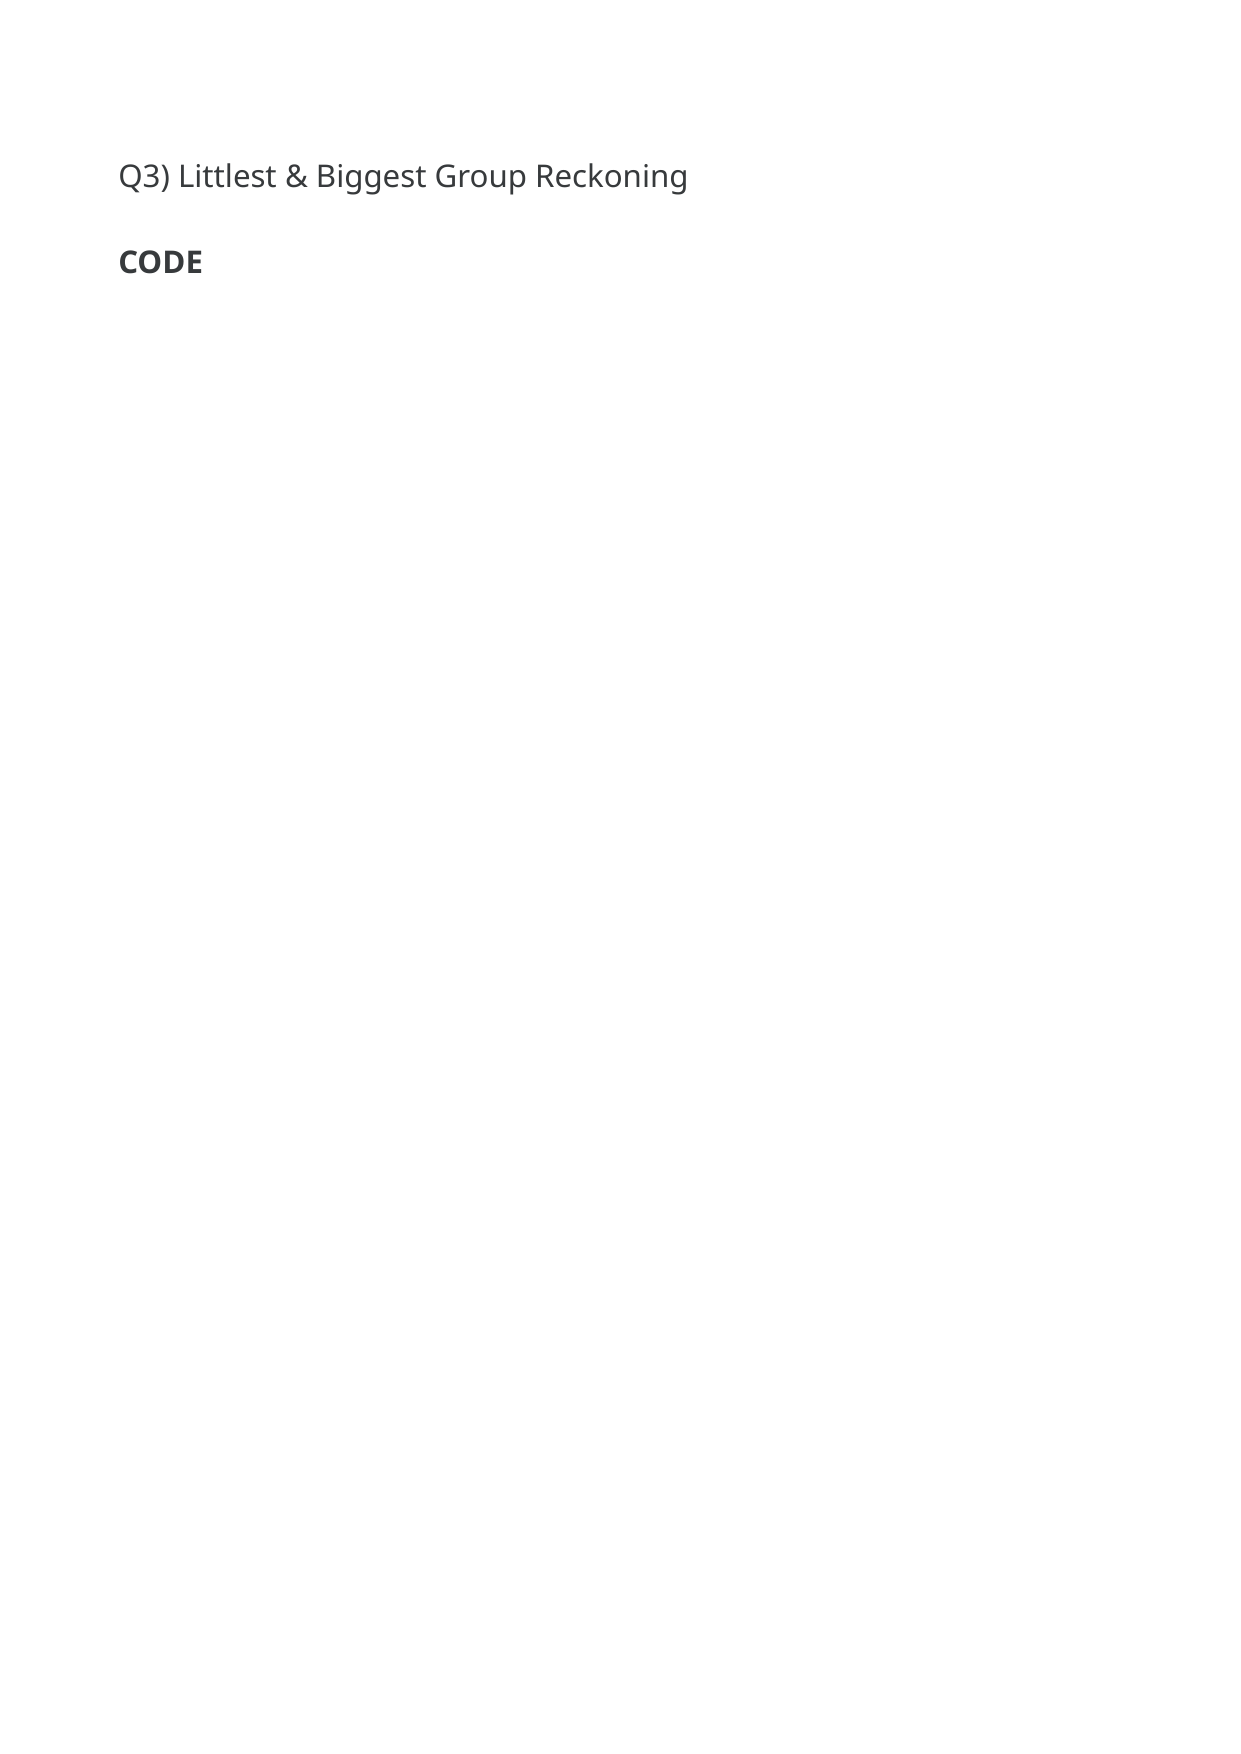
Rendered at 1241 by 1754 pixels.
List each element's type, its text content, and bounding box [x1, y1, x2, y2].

text Q3) Littlest & Biggest Group Reckoning [118, 154, 1122, 197]
text CODE [118, 240, 1122, 282]
